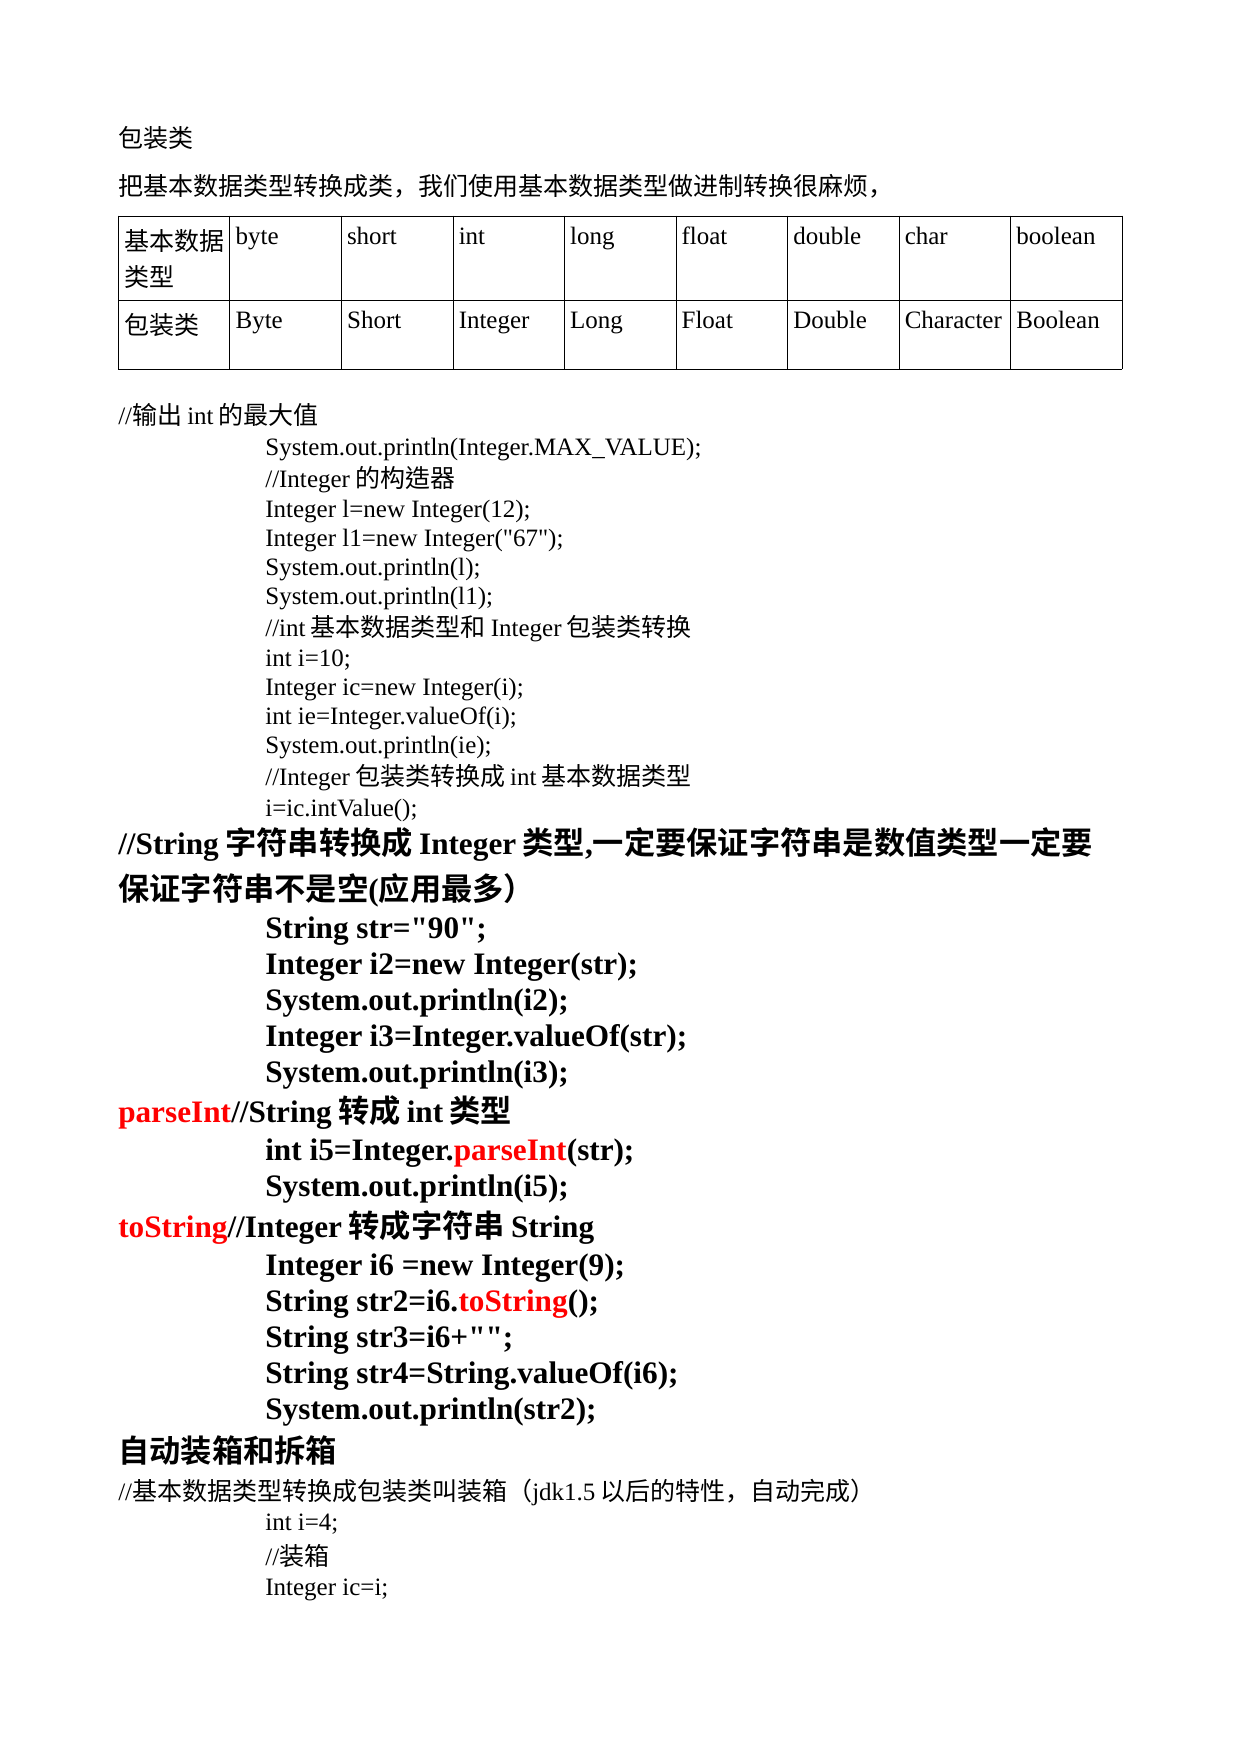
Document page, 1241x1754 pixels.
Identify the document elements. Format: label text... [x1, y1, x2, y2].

text 包装类 [118, 118, 1122, 154]
text i=ic.intValue(); [118, 793, 1122, 821]
table_cell Boolean [1011, 301, 1122, 369]
table_cell Integer [454, 301, 564, 369]
table_cell Double [788, 301, 899, 369]
table_cell Float [677, 301, 787, 369]
table_cell Character [900, 301, 1010, 369]
table_cell Long [565, 301, 676, 369]
text Integer l=new Integer(12); [118, 494, 1122, 523]
table_header float [677, 217, 787, 300]
table_header int [454, 217, 564, 300]
text int ie=Integer.valueOf(i); [118, 701, 1122, 730]
text //输出int的最大值 [118, 398, 1122, 432]
text int i=10; [118, 643, 1122, 672]
table_header short [342, 217, 453, 300]
text int i=4; [118, 1507, 1122, 1536]
table_header 基本数据类型 [119, 217, 229, 300]
text Integer i2=new Integer(str); [118, 945, 1122, 981]
text System.out.println(l1); [118, 581, 1122, 609]
text Integer l1=new Integer("67"); [118, 523, 1122, 552]
table_header byte [230, 217, 341, 300]
text parseInt//String转成int类型 [118, 1089, 1122, 1132]
text Integer i6 =new Integer(9); [118, 1246, 1122, 1282]
text Integer ic=new Integer(i); [118, 672, 1122, 701]
text System.out.println(Integer.MAX_VALUE); [118, 432, 1122, 460]
text System.out.println(i5); [118, 1168, 1122, 1203]
text 把基本数据类型转换成类，我们使用基本数据类型做进制转换很麻烦， [118, 167, 1122, 203]
text String str3=i6+""; [118, 1318, 1122, 1354]
text Integer ic=i; [118, 1572, 1122, 1601]
table_header long [565, 217, 676, 300]
text String str4=String.valueOf(i6); [118, 1354, 1122, 1390]
text System.out.println(str2); [118, 1390, 1122, 1426]
text int i5=Integer.parseInt(str); [118, 1132, 1122, 1168]
text //装箱 [118, 1536, 1122, 1572]
text //int基本数据类型和Integer包装类转换 [118, 609, 1122, 643]
table_header char [900, 217, 1010, 300]
text //基本数据类型转换成包装类叫装箱（jdk1.5以后的特性，自动完成） [118, 1471, 1122, 1507]
text //String字符串转换成Integer类型,一定要保证字符串是数值类型一定要保证字符串不是空(应用最多） [118, 821, 1122, 909]
text String str="90"; [118, 909, 1122, 945]
text System.out.println(i3); [118, 1053, 1122, 1089]
table_header double [788, 217, 899, 300]
text toString//Integer转成字符串String [118, 1203, 1122, 1246]
text System.out.println(i2); [118, 981, 1122, 1017]
table_header boolean [1011, 217, 1122, 300]
text Integer i3=Integer.valueOf(str); [118, 1017, 1122, 1053]
text //Integer包装类转换成int基本数据类型 [118, 758, 1122, 793]
text System.out.println(l); [118, 552, 1122, 581]
text System.out.println(ie); [118, 730, 1122, 758]
table_cell Byte [230, 301, 341, 369]
table_cell 包装类 [119, 301, 229, 369]
text 自动装箱和拆箱 [118, 1426, 1122, 1471]
table_cell Short [342, 301, 453, 369]
text String str2=i6.toString(); [118, 1282, 1122, 1318]
text //Integer的构造器 [118, 460, 1122, 494]
